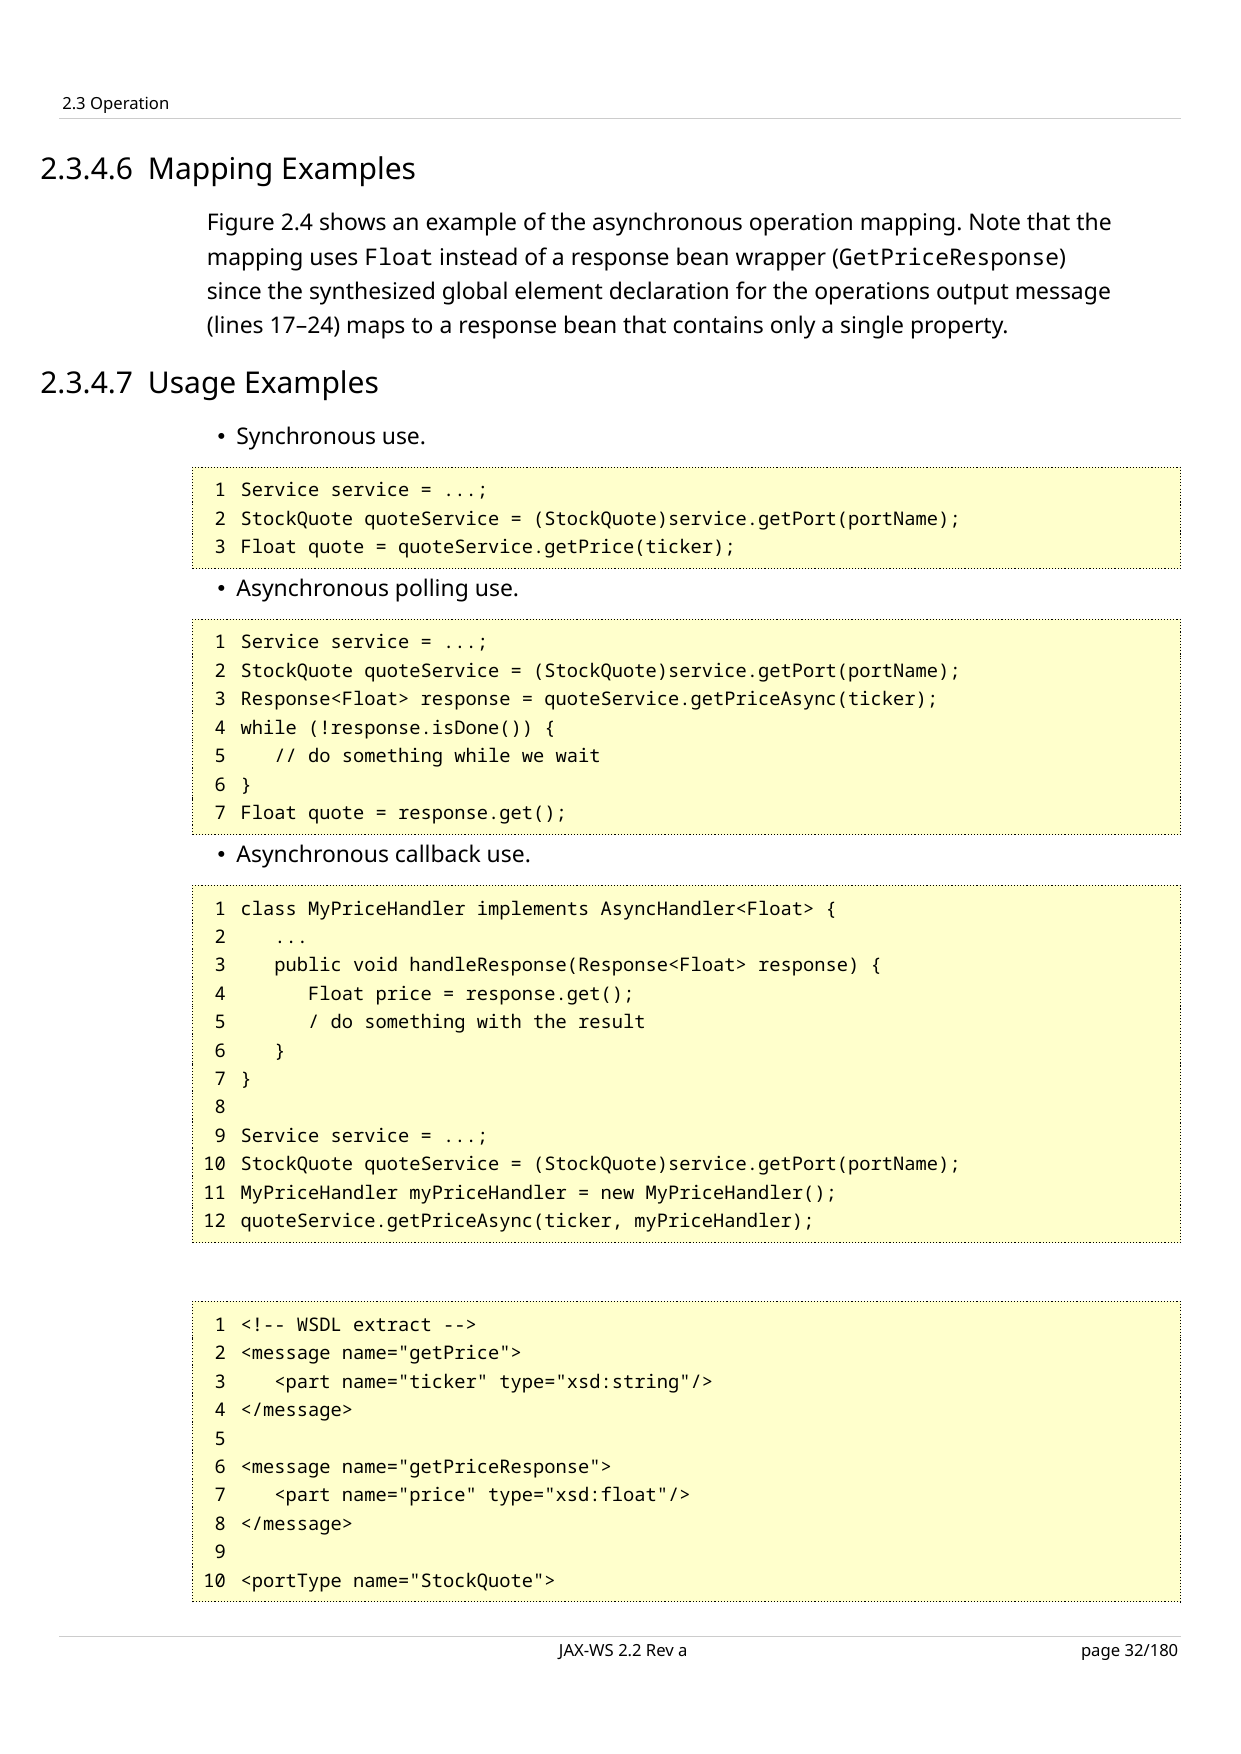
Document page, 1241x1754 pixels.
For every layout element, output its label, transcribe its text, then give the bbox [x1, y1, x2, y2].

list </message> [192, 1386, 1181, 1415]
list Synchronous use. [221, 420, 1181, 451]
list Response<Float> response = quoteService.getPriceAsync(ticker); [192, 676, 1181, 704]
list <message name="getPriceResponse"> [192, 1443, 1181, 1472]
list } [192, 761, 1181, 789]
list <message name="getPrice"> [192, 1329, 1181, 1358]
list class MyPriceHandler implements AsyncHandler<Float> { [192, 885, 1181, 913]
subtitle Mapping Examples [133, 147, 1181, 188]
list Service service = ...; [192, 467, 1181, 495]
list <portType name="StockQuote"> [192, 1557, 1181, 1602]
list Float quote = quoteService.getPrice(ticker); [192, 523, 1181, 569]
list } [192, 1055, 1181, 1084]
list </message> [192, 1500, 1181, 1528]
list ... [192, 913, 1181, 942]
list StockQuote quoteService = (StockQuote)service.getPort(portName); [192, 647, 1181, 676]
list Service service = ...; [192, 619, 1181, 647]
list // do something while we wait [192, 733, 1181, 761]
list Service service = ...; [192, 1112, 1181, 1141]
list while (!response.isDone()) { [192, 704, 1181, 733]
list StockQuote quoteService = (StockQuote)service.getPort(portName); [192, 495, 1181, 523]
list / do something with the result [192, 998, 1181, 1027]
list <part name="ticker" type="xsd:string"/> [192, 1358, 1181, 1386]
list Float quote = response.get(); [192, 789, 1181, 835]
list Asynchronous polling use. [221, 572, 1181, 603]
list MyPriceHandler myPriceHandler = new MyPriceHandler(); [192, 1169, 1181, 1198]
list Float price = response.get(); [192, 970, 1181, 998]
list Asynchronous callback use. [221, 838, 1181, 869]
list quoteService.getPriceAsync(ticker, myPriceHandler); [192, 1198, 1181, 1243]
text Figure 2.4 shows an example of the asynchronous operation mapping. Note that the mapping uses Float instead of a response bean wrapper (GetPriceResponse) since the synthesized global element declaration for the operations output message (lines 17–24) maps to a response bean that contains only a single property. [207, 206, 1122, 340]
list StockQuote quoteService = (StockQuote)service.getPort(portName); [192, 1141, 1181, 1169]
list <!-- WSDL extract --> [192, 1301, 1181, 1329]
subtitle Usage Examples [133, 361, 1181, 402]
list public void handleResponse(Response<Float> response) { [192, 942, 1181, 970]
list <part name="price" type="xsd:float"/> [192, 1472, 1181, 1500]
list } [192, 1027, 1181, 1055]
